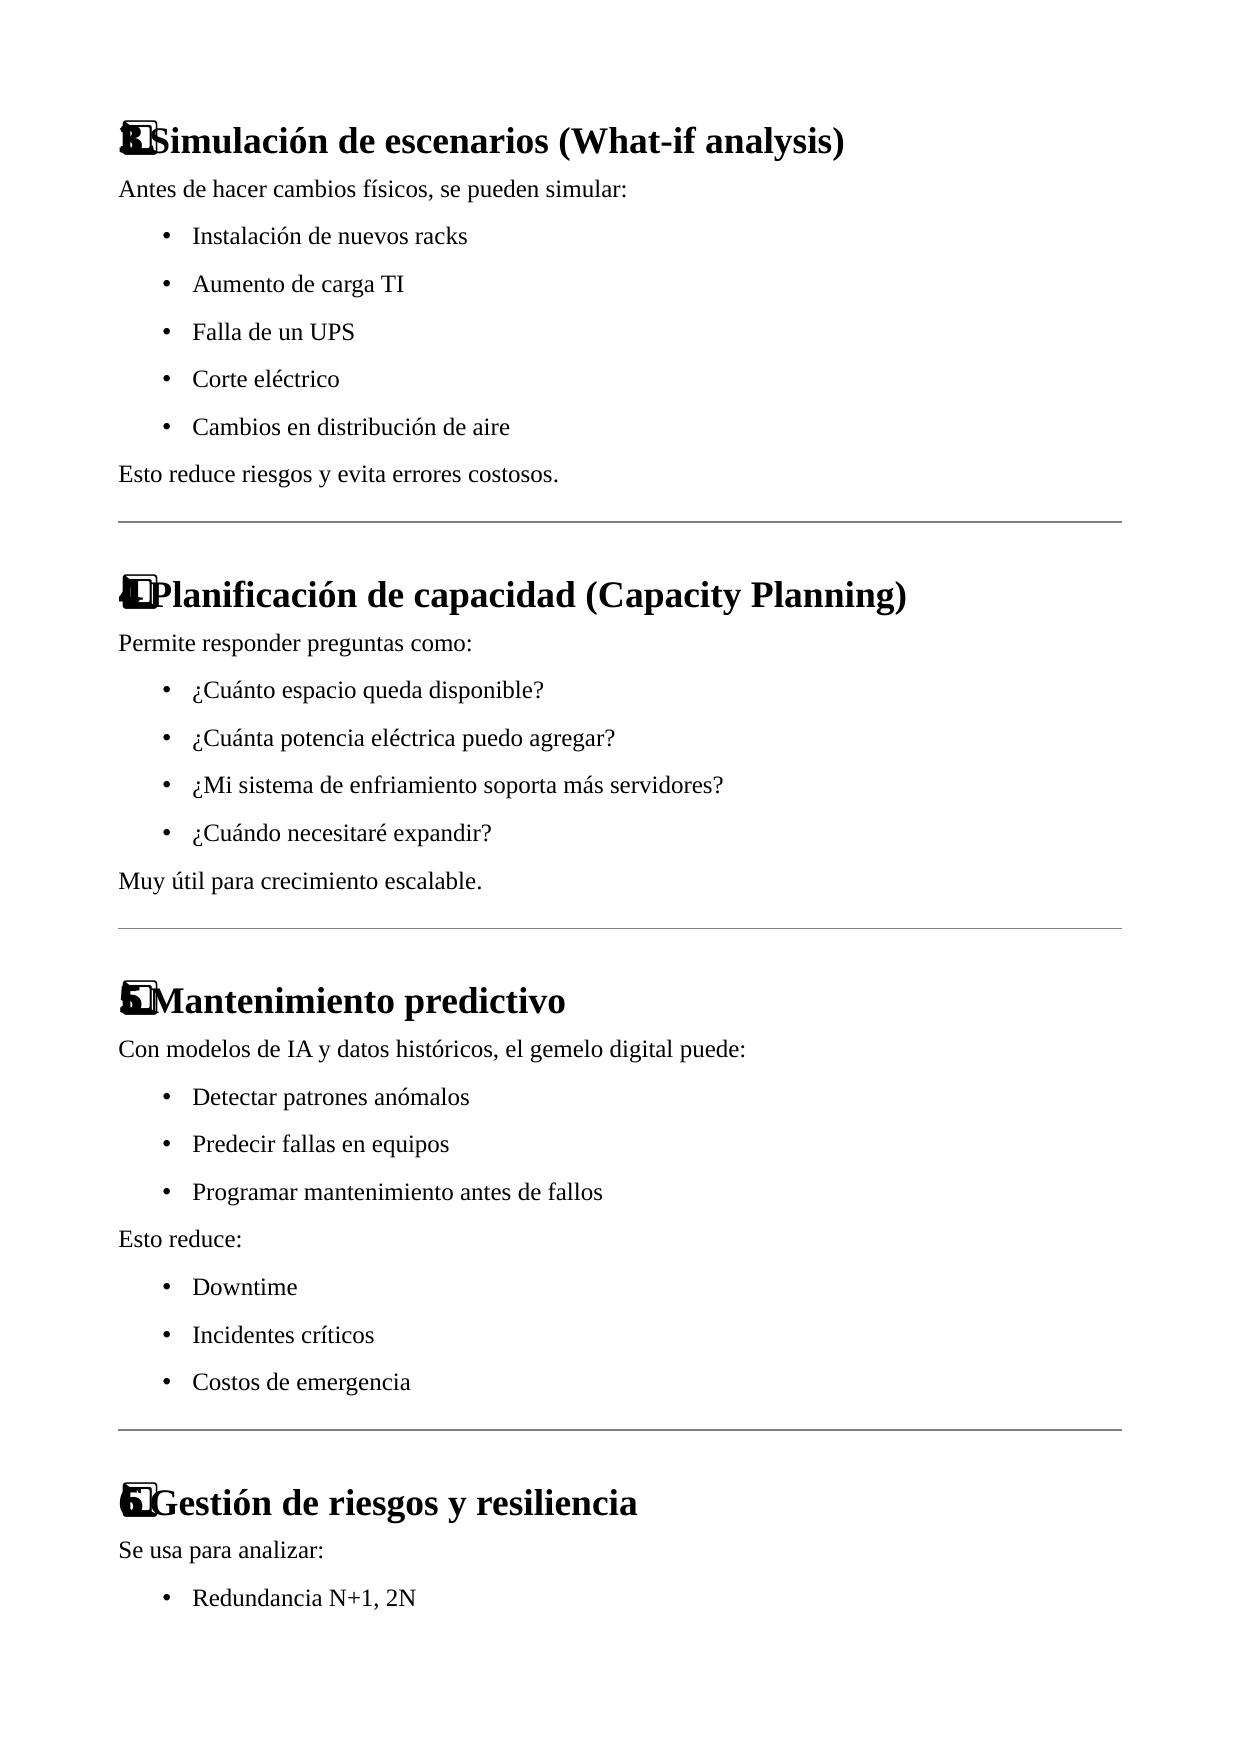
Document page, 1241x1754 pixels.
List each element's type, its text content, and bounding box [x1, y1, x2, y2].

list Falla de un UPS [162, 317, 1122, 345]
list Downtime [162, 1272, 1122, 1301]
list Corte eléctrico [162, 364, 1122, 393]
list Programar mantenimiento antes de fallos [162, 1177, 1122, 1206]
subtitle 3️⃣ Simulación de escenarios (What-if analysis) [118, 118, 1122, 161]
subtitle 5️⃣ Mantenimiento predictivo [118, 978, 1122, 1022]
list Redundancia N+1, 2N [162, 1583, 1122, 1612]
subtitle 6️⃣ Gestión de riesgos y resiliencia [118, 1480, 1122, 1523]
text Antes de hacer cambios físicos, se pueden simular: [118, 174, 1122, 202]
list Predecir fallas en equipos [162, 1129, 1122, 1158]
text Con modelos de IA y datos históricos, el gemelo digital puede: [118, 1034, 1122, 1063]
text Esto reduce riesgos y evita errores costosos. [118, 459, 1122, 488]
text Se usa para analizar: [118, 1536, 1122, 1564]
list Aumento de carga TI [162, 269, 1122, 298]
list Instalación de nuevos racks [162, 221, 1122, 250]
list ¿Cuánta potencia eléctrica puedo agregar? [162, 723, 1122, 752]
list Costos de emergencia [162, 1367, 1122, 1396]
list Detectar patrones anómalos [162, 1082, 1122, 1110]
list ¿Cuándo necesitaré expandir? [162, 818, 1122, 847]
text Permite responder preguntas como: [118, 628, 1122, 656]
list ¿Cuánto espacio queda disponible? [162, 675, 1122, 704]
list Cambios en distribución de aire [162, 412, 1122, 441]
subtitle 4️⃣ Planificación de capacidad (Capacity Planning) [118, 572, 1122, 615]
list Incidentes críticos [162, 1320, 1122, 1348]
text Esto reduce: [118, 1224, 1122, 1253]
list ¿Mi sistema de enfriamiento soporta más servidores? [162, 771, 1122, 799]
text Muy útil para crecimiento escalable. [118, 866, 1122, 894]
